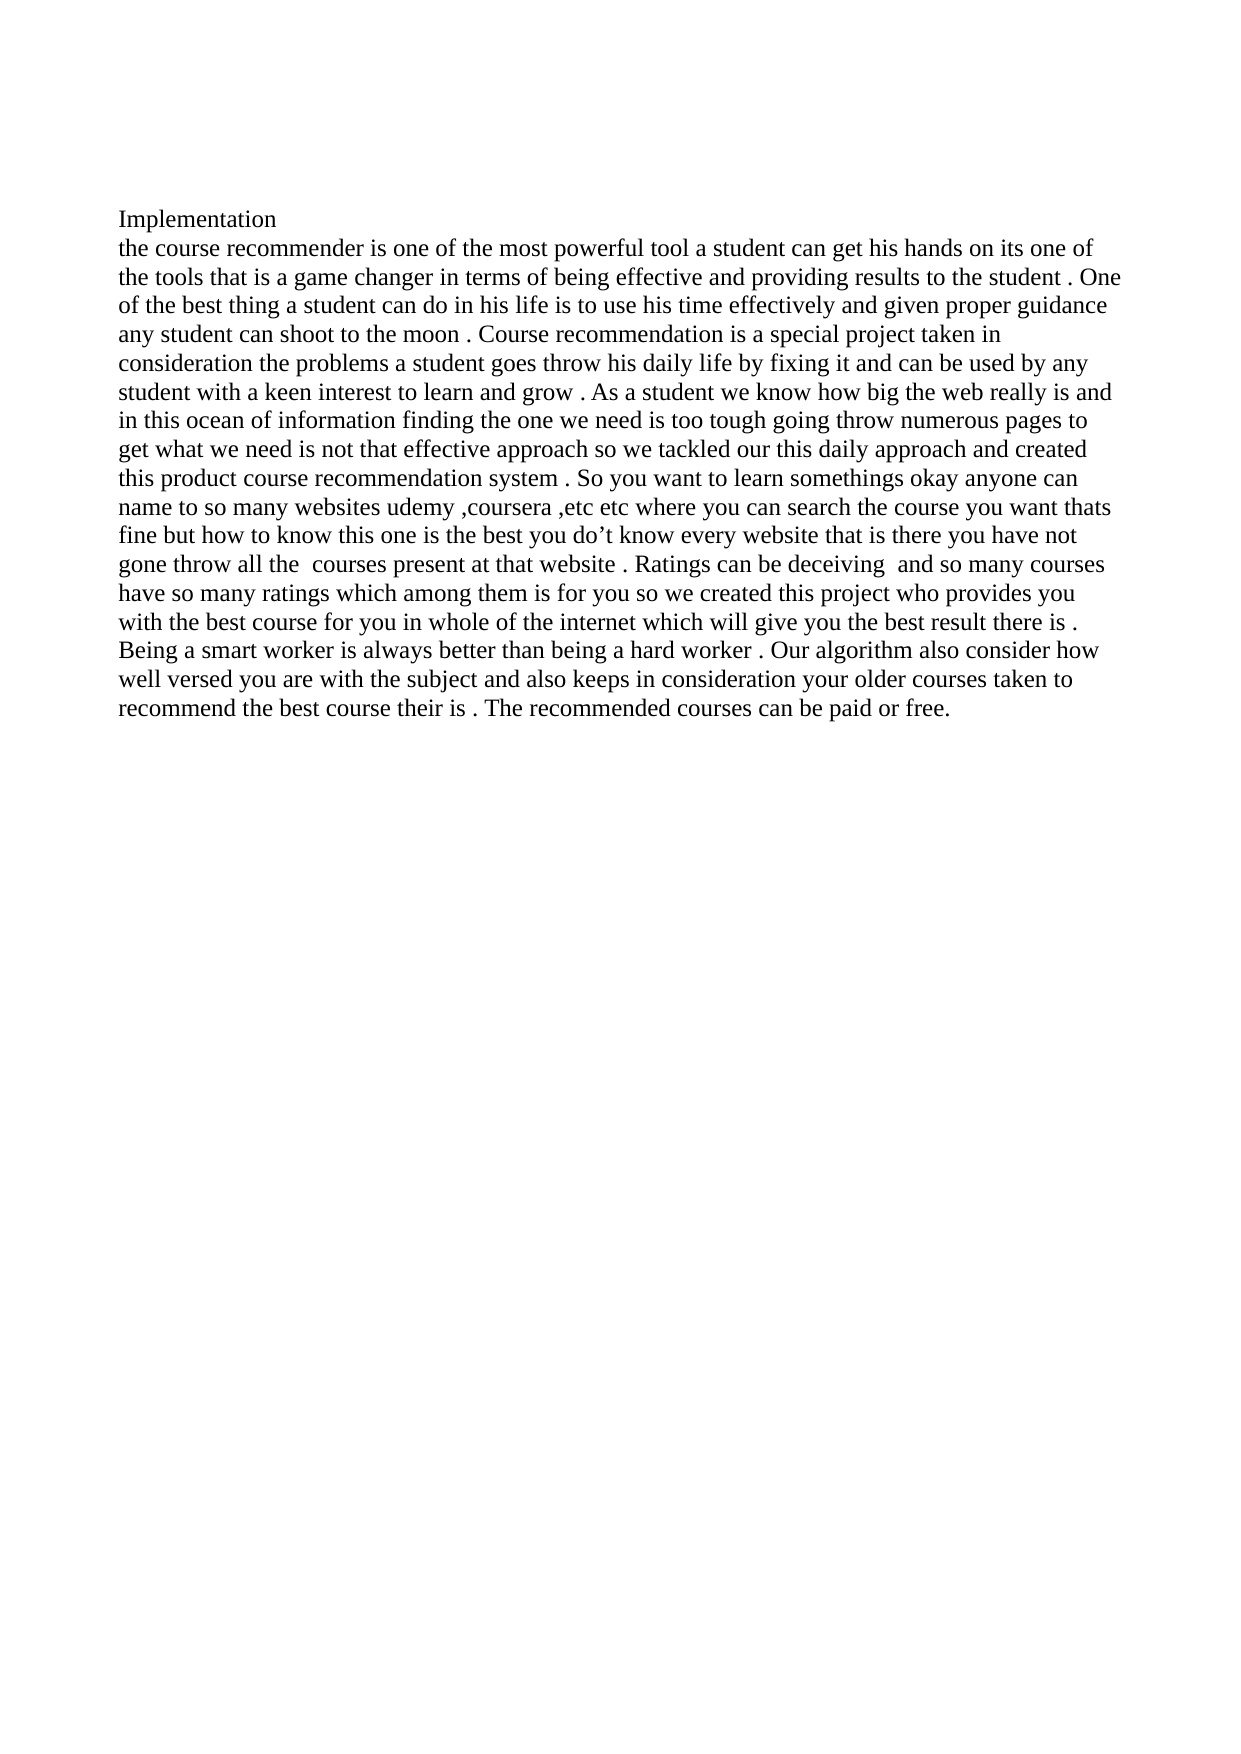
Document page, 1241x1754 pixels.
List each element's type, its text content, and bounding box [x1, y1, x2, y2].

text the course recommender is one of the most powerful tool a student can get his hands on its one of the tools that is a game changer in terms of being effective and providing results to the student . One of the best thing a student can do in his life is to use his time effectively and given proper guidance any student can shoot to the moon . Course recommendation is a special project taken in consideration the problems a student goes throw his daily life by fixing it and can be used by any student with a keen interest to learn and grow . As a student we know how big the web really is and in this ocean of information finding the one we need is too tough going throw numerous pages to get what we need is not that effective approach so we tackled our this daily approach and created this product course recommendation system . So you want to learn somethings okay anyone can name to so many websites udemy ,coursera ,etc etc where you can search the course you want thats fine but how to know this one is the best you do’t know every website that is there you have not gone throw all the courses present at that website . Ratings can be deceiving and so many courses have so many ratings which among them is for you so we created this project who provides you with the best course for you in whole of the internet which will give you the best result there is . [118, 233, 1122, 636]
text Being a smart worker is always better than being a hard worker . Our algorithm also consider how well versed you are with the subject and also keeps in consideration your older courses taken to recommend the best course their is . The recommended courses can be paid or free. [118, 636, 1122, 722]
text Implementation [118, 204, 1122, 233]
